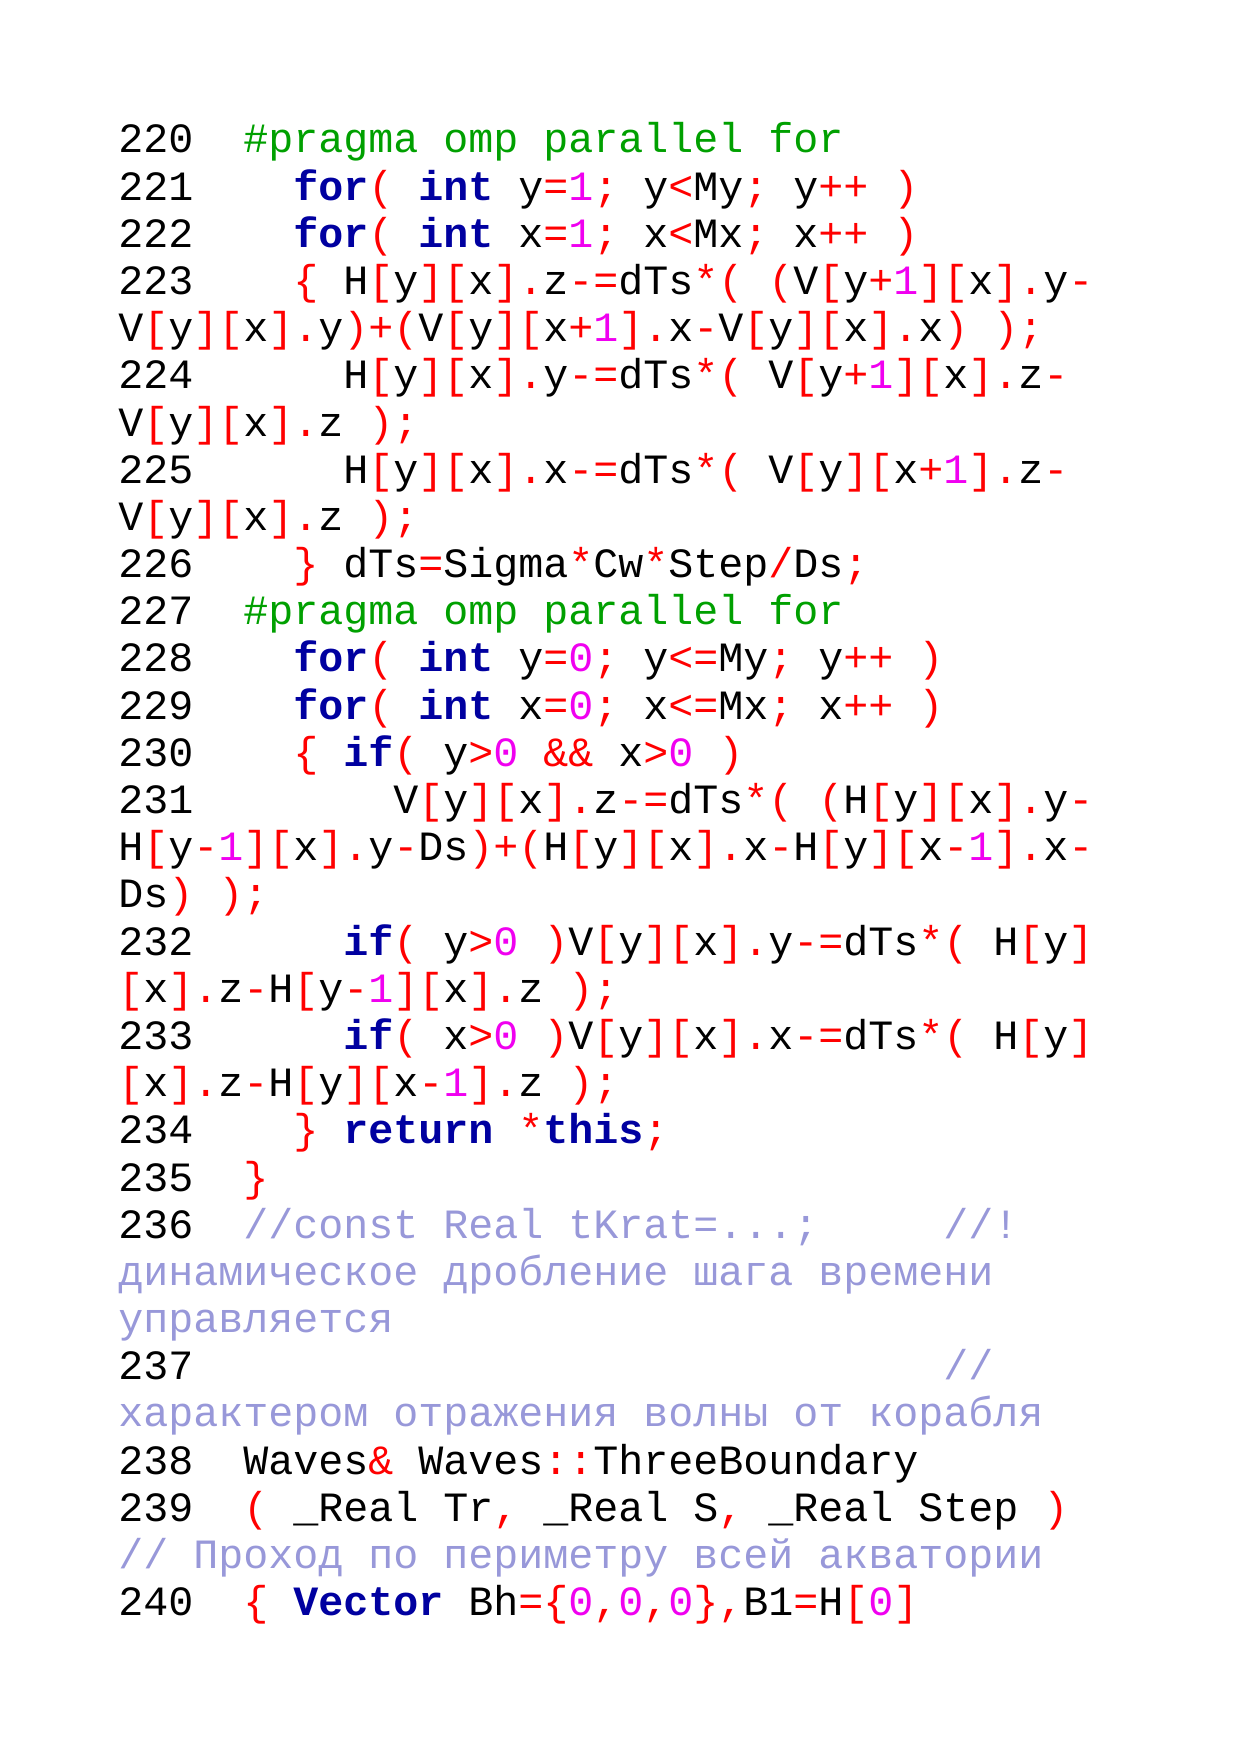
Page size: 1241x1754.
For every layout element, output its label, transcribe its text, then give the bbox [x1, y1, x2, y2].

subtitle 239 ( _Real Tr, _Real S, _Real Step ) // Проход по периметру всей акватории [118, 1487, 1122, 1581]
subtitle 221 for( int y=1; y<My; y++ ) [118, 165, 518, 212]
subtitle 226 } dTs=Sigma*Cw*Step/Ds; [568, 543, 593, 590]
subtitle 221 for( int y=1; y<My; y++ ) [543, 165, 643, 212]
subtitle 222 for( int x=1; x<Mx; x++ ) [118, 212, 1122, 260]
subtitle 235 } [118, 1156, 1122, 1203]
subtitle 225 H[y][x].x-=dTs*( V[y][x+1].z-V[y][x].z ); [118, 448, 1122, 543]
subtitle 238 Waves& Waves::ThreeBoundary [368, 1439, 418, 1487]
subtitle 226 } dTs=Sigma*Cw*Step/Ds; [768, 543, 793, 590]
subtitle 224 H[y][x].y-=dTs*( V[y+1][x].z-V[y][x].z ); [118, 354, 343, 448]
subtitle 229 for( int x=0; x<=Mx; x++ ) [843, 684, 1122, 732]
subtitle 233 if( x>0 )V[y][x].x-=dTs*( H[y][x].z-H[y][x-1].z ); [118, 1015, 1122, 1109]
subtitle 228 for( int y=0; y<=My; y++ ) [668, 637, 718, 684]
subtitle 240 { Vector Bh={0,0,0},B1=H[0][1],Dh,Dx,Dy; // пере-экстраполяция граничных точек [518, 1581, 743, 1628]
subtitle 238 Waves& Waves::ThreeBoundary [543, 1439, 593, 1487]
subtitle 232 if( y>0 )V[y][x].y-=dTs*( H[y][x].z-H[y-1][x].z ); [118, 920, 1122, 1015]
subtitle 230 { if( y>0 && x>0 ) [118, 732, 443, 779]
subtitle 223 { H[y][x].z-=dTs*( (V[y+1][x].y-V[y][x].y)+(V[y][x+1].x-V[y][x].x) ); [693, 260, 843, 354]
subtitle 236 //const Real tKrat=...; //! динамическое дробление шага времени управляется [118, 1203, 1122, 1345]
subtitle 224 H[y][x].y-=dTs*( V[y+1][x].z-V[y][x].z ); [368, 354, 1122, 448]
subtitle 228 for( int y=0; y<=My; y++ ) [768, 637, 818, 684]
subtitle 229 for( int x=0; x<=Mx; x++ ) [668, 684, 718, 732]
subtitle 240 { Vector Bh={0,0,0},B1=H[0][1],Dh,Dx,Dy; // пере-экстраполяция граничных точек [118, 1581, 468, 1628]
subtitle 228 for( int y=0; y<=My; y++ ) [543, 637, 643, 684]
subtitle 223 { H[y][x].z-=dTs*( (V[y+1][x].y-V[y][x].y)+(V[y][x+1].x-V[y][x].x) ); [868, 260, 1122, 354]
subtitle 240 { Vector Bh={0,0,0},B1=H[0][1],Dh,Dx,Dy; // пере-экстраполяция граничных точек [843, 1581, 1122, 1628]
subtitle 228 for( int y=0; y<=My; y++ ) [843, 637, 1122, 684]
subtitle 226 } dTs=Sigma*Cw*Step/Ds; [643, 543, 668, 590]
subtitle 226 } dTs=Sigma*Cw*Step/Ds; [843, 543, 1122, 590]
subtitle 221 for( int y=1; y<My; y++ ) [818, 165, 1122, 212]
subtitle 226 } dTs=Sigma*Cw*Step/Ds; [418, 543, 443, 590]
subtitle 237 // характером отражения волны от корабля [118, 1345, 1122, 1439]
subtitle 223 { H[y][x].z-=dTs*( (V[y+1][x].y-V[y][x].y)+(V[y][x+1].x-V[y][x].x) ); [118, 260, 468, 354]
subtitle 229 for( int x=0; x<=Mx; x++ ) [768, 684, 818, 732]
subtitle 226 } dTs=Sigma*Cw*Step/Ds; [118, 543, 343, 590]
subtitle 223 { H[y][x].z-=dTs*( (V[y+1][x].y-V[y][x].y)+(V[y][x+1].x-V[y][x].x) ); [568, 260, 668, 354]
subtitle 230 { if( y>0 && x>0 ) [643, 732, 1122, 779]
subtitle 231 V[y][x].z-=dTs*( (H[y][x].y-H[y-1][x].y-Ds)+(H[y][x].x-H[y][x-1].x-Ds) ); [118, 779, 1122, 920]
subtitle 229 for( int x=0; x<=Mx; x++ ) [543, 684, 643, 732]
subtitle 238 Waves& Waves::ThreeBoundary [118, 1439, 243, 1487]
subtitle 238 Waves& Waves::ThreeBoundary [918, 1439, 1122, 1487]
subtitle 230 { if( y>0 && x>0 ) [468, 732, 618, 779]
subtitle 234 } return *this; [118, 1109, 1122, 1156]
subtitle 223 { H[y][x].z-=dTs*( (V[y+1][x].y-V[y][x].y)+(V[y][x+1].x-V[y][x].x) ); [493, 260, 543, 354]
subtitle 228 for( int y=0; y<=My; y++ ) [118, 637, 518, 684]
subtitle 229 for( int x=0; x<=Mx; x++ ) [118, 684, 518, 732]
subtitle 220 #pragma omp parallel for [118, 118, 1122, 165]
subtitle 221 for( int y=1; y<My; y++ ) [668, 165, 693, 212]
subtitle 221 for( int y=1; y<My; y++ ) [743, 165, 793, 212]
subtitle 227 #pragma omp parallel for [118, 590, 1122, 637]
